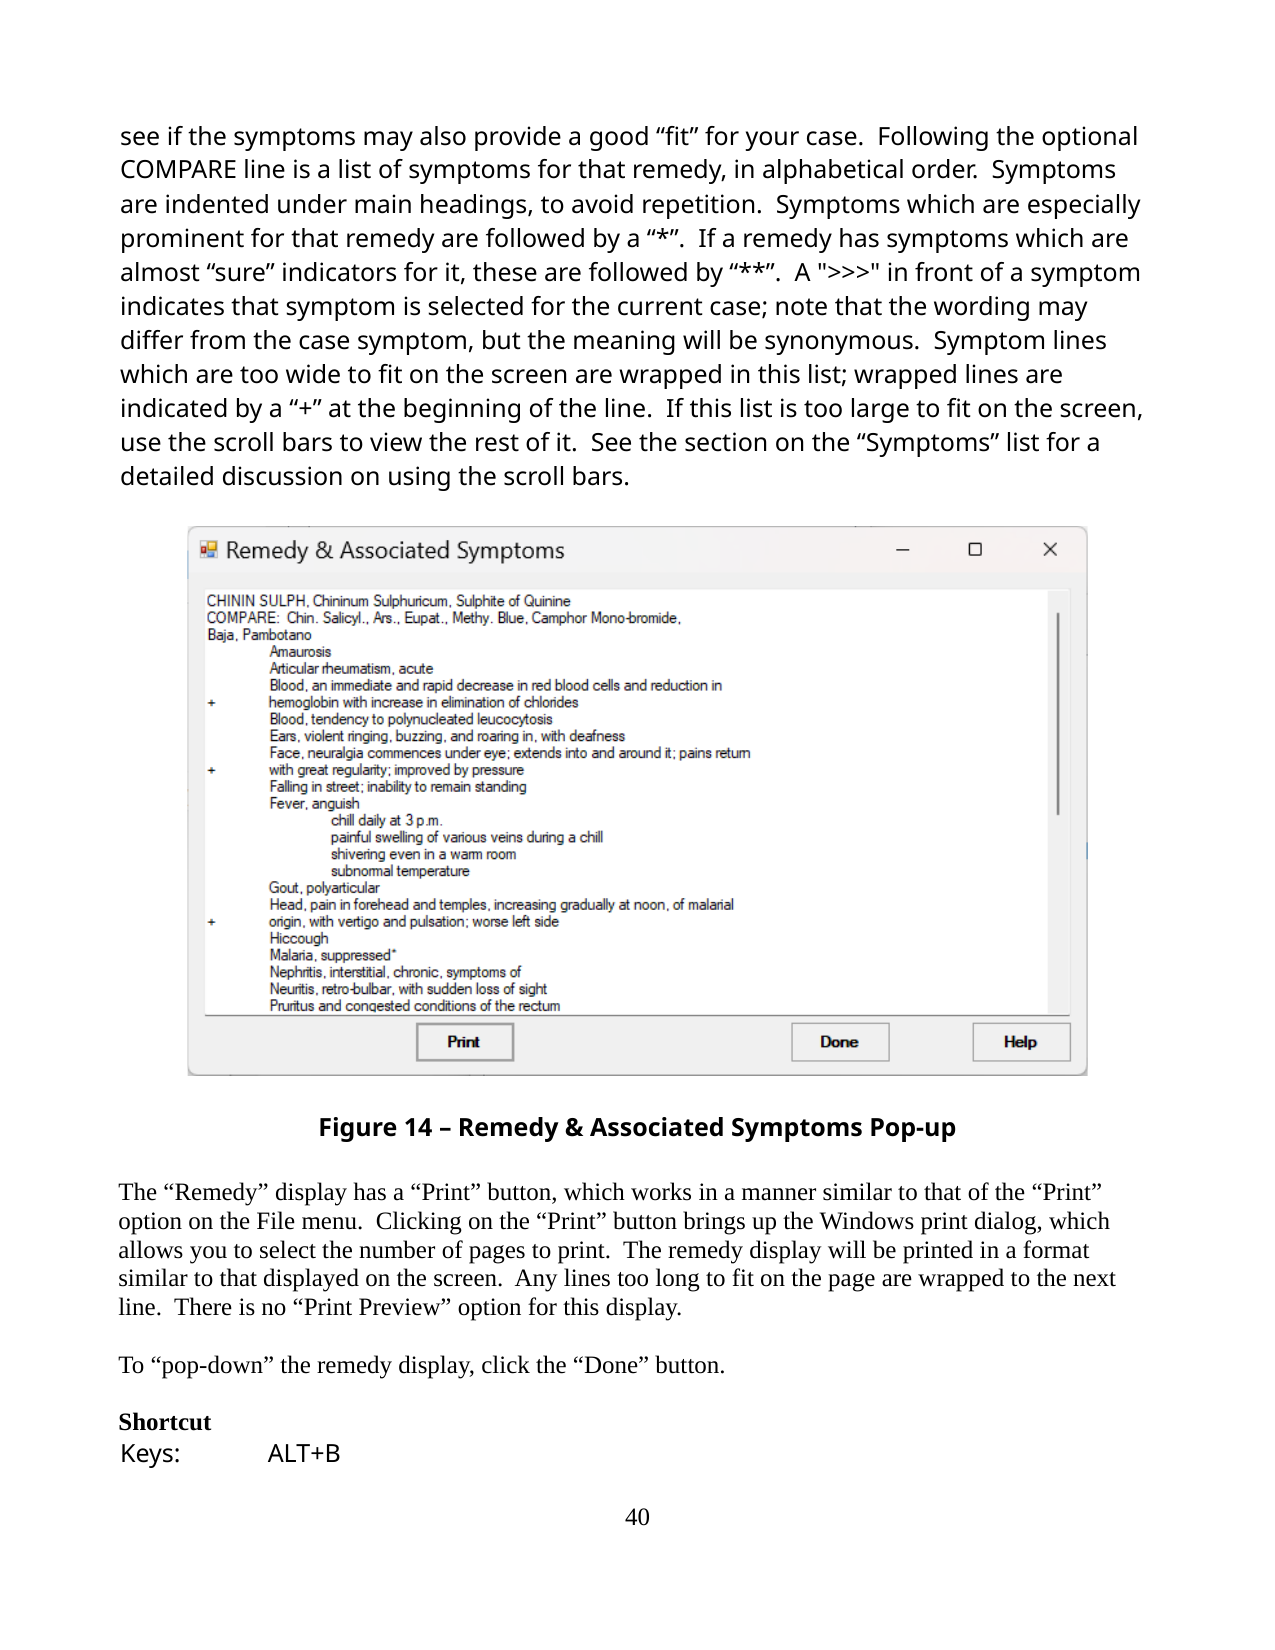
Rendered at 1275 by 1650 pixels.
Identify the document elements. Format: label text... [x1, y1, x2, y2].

text Shortcut [118, 1407, 1157, 1436]
text The “Remedy” display has a “Print” button, which works in a manner similar to that of the “Print” option on the File menu. Clicking on the “Print” button brings up the Windows print dialog, which allows you to select the number of pages to print. The remedy display will be printed in a format similar to that displayed on the screen. Any lines too long to fit on the page are wrapped to the next line. There is no “Print Preview” option for this display. [118, 1177, 1157, 1321]
text To “pop-down” the remedy display, click the “Done” button. [118, 1350, 1157, 1378]
picture [187, 526, 1088, 1076]
text Keys: ALT+B [118, 1436, 1157, 1470]
text see if the symptoms may also provide a good “fit” for your case. Following the optional COMPARE line is a list of symptoms for that remedy, in alphabetical order. Symptoms are indented under main headings, to avoid repetition. Symptoms which are especially prominent for that remedy are followed by a “*”. If a remedy has symptoms which are almost “sure” indicators for it, these are followed by “**”. A ">>>" in front of a symptom indicates that symptom is selected for the current case; note that the wording may differ from the case symptom, but the meaning will be synonymous. Symptom lines which are too wide to fit on the screen are wrapped in this list; wrapped lines are indicated by a “+” at the beginning of the line. If this list is too large to fit on the screen, use the scroll bars to view the rest of it. See the section on the “Symptoms” list for a detailed discussion on using the scroll bars. [118, 118, 1157, 493]
text Figure 14 – Remedy & Associated Symptoms Pop-up [118, 1109, 1157, 1143]
